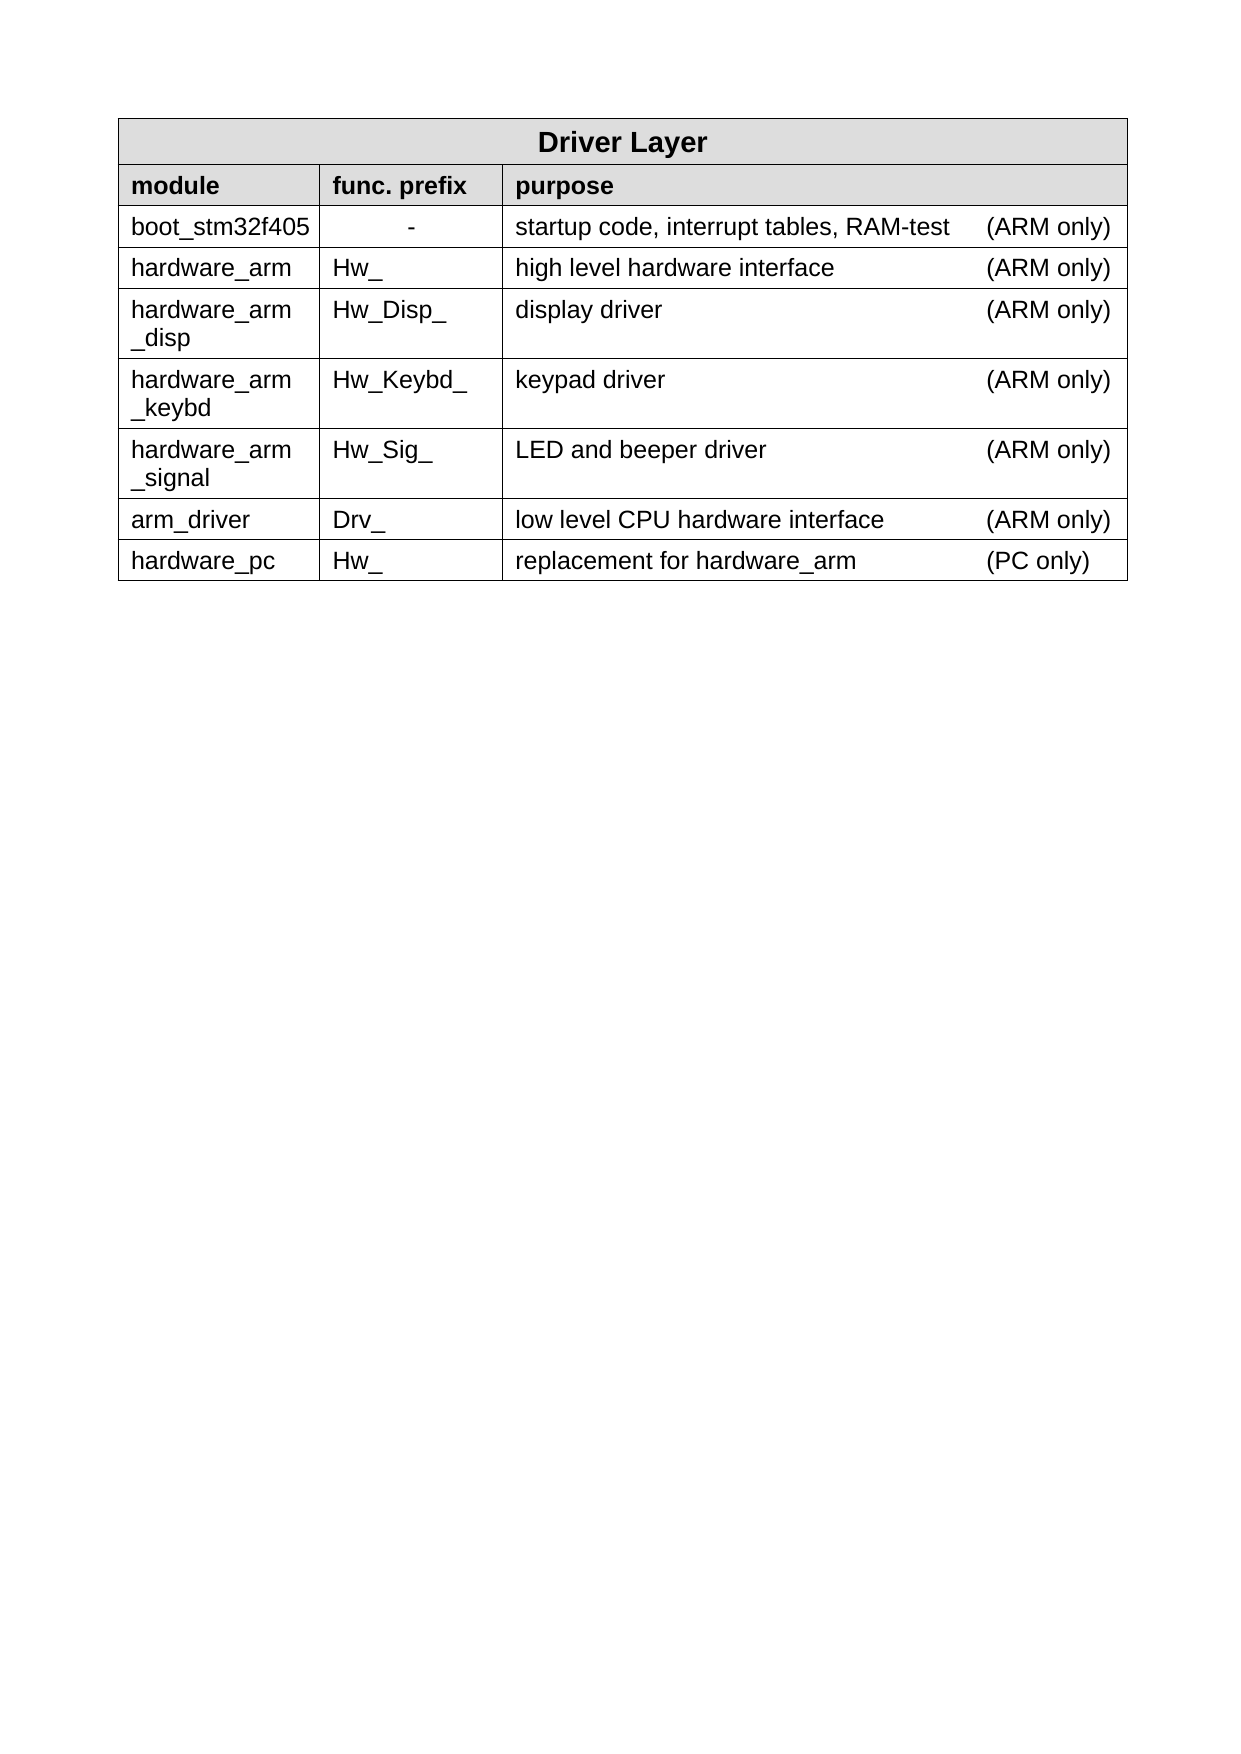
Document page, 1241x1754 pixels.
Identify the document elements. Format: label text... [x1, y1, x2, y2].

table_cell replacement for hardware_arm (PC only) [503, 540, 1127, 580]
table_cell keypad driver (ARM only) [503, 359, 1127, 428]
table_cell Hw_Sig_ [320, 429, 502, 498]
table_cell hardware_arm _disp [119, 289, 319, 358]
table_cell purpose [503, 165, 1127, 205]
table_cell LED and beeper driver (ARM only) [503, 429, 1127, 498]
table_cell hardware_arm _signal [119, 429, 319, 498]
table_cell startup code, interrupt tables, RAM-test (ARM only) [503, 206, 1127, 247]
table_cell display driver (ARM only) [503, 289, 1127, 358]
table_cell high level hardware interface (ARM only) [503, 248, 1127, 288]
table_cell hardware_arm _keybd [119, 359, 319, 428]
table_cell func. prefix [320, 165, 502, 205]
table_cell module [119, 165, 319, 205]
table_cell Hw_Keybd_ [320, 359, 502, 428]
table_cell Drv_ [320, 499, 502, 539]
table_cell low level CPU hardware interface (ARM only) [503, 499, 1127, 539]
table_cell Hw_ [320, 248, 502, 288]
table_cell - [320, 206, 502, 247]
table_header Driver Layer [119, 119, 1127, 164]
table_cell hardware_arm [119, 248, 319, 288]
table_cell hardware_pc [119, 540, 319, 580]
table_cell Hw_ [320, 540, 502, 580]
table_cell boot_stm32f405 [119, 206, 319, 247]
table_cell Hw_Disp_ [320, 289, 502, 358]
table_cell arm_driver [119, 499, 319, 539]
